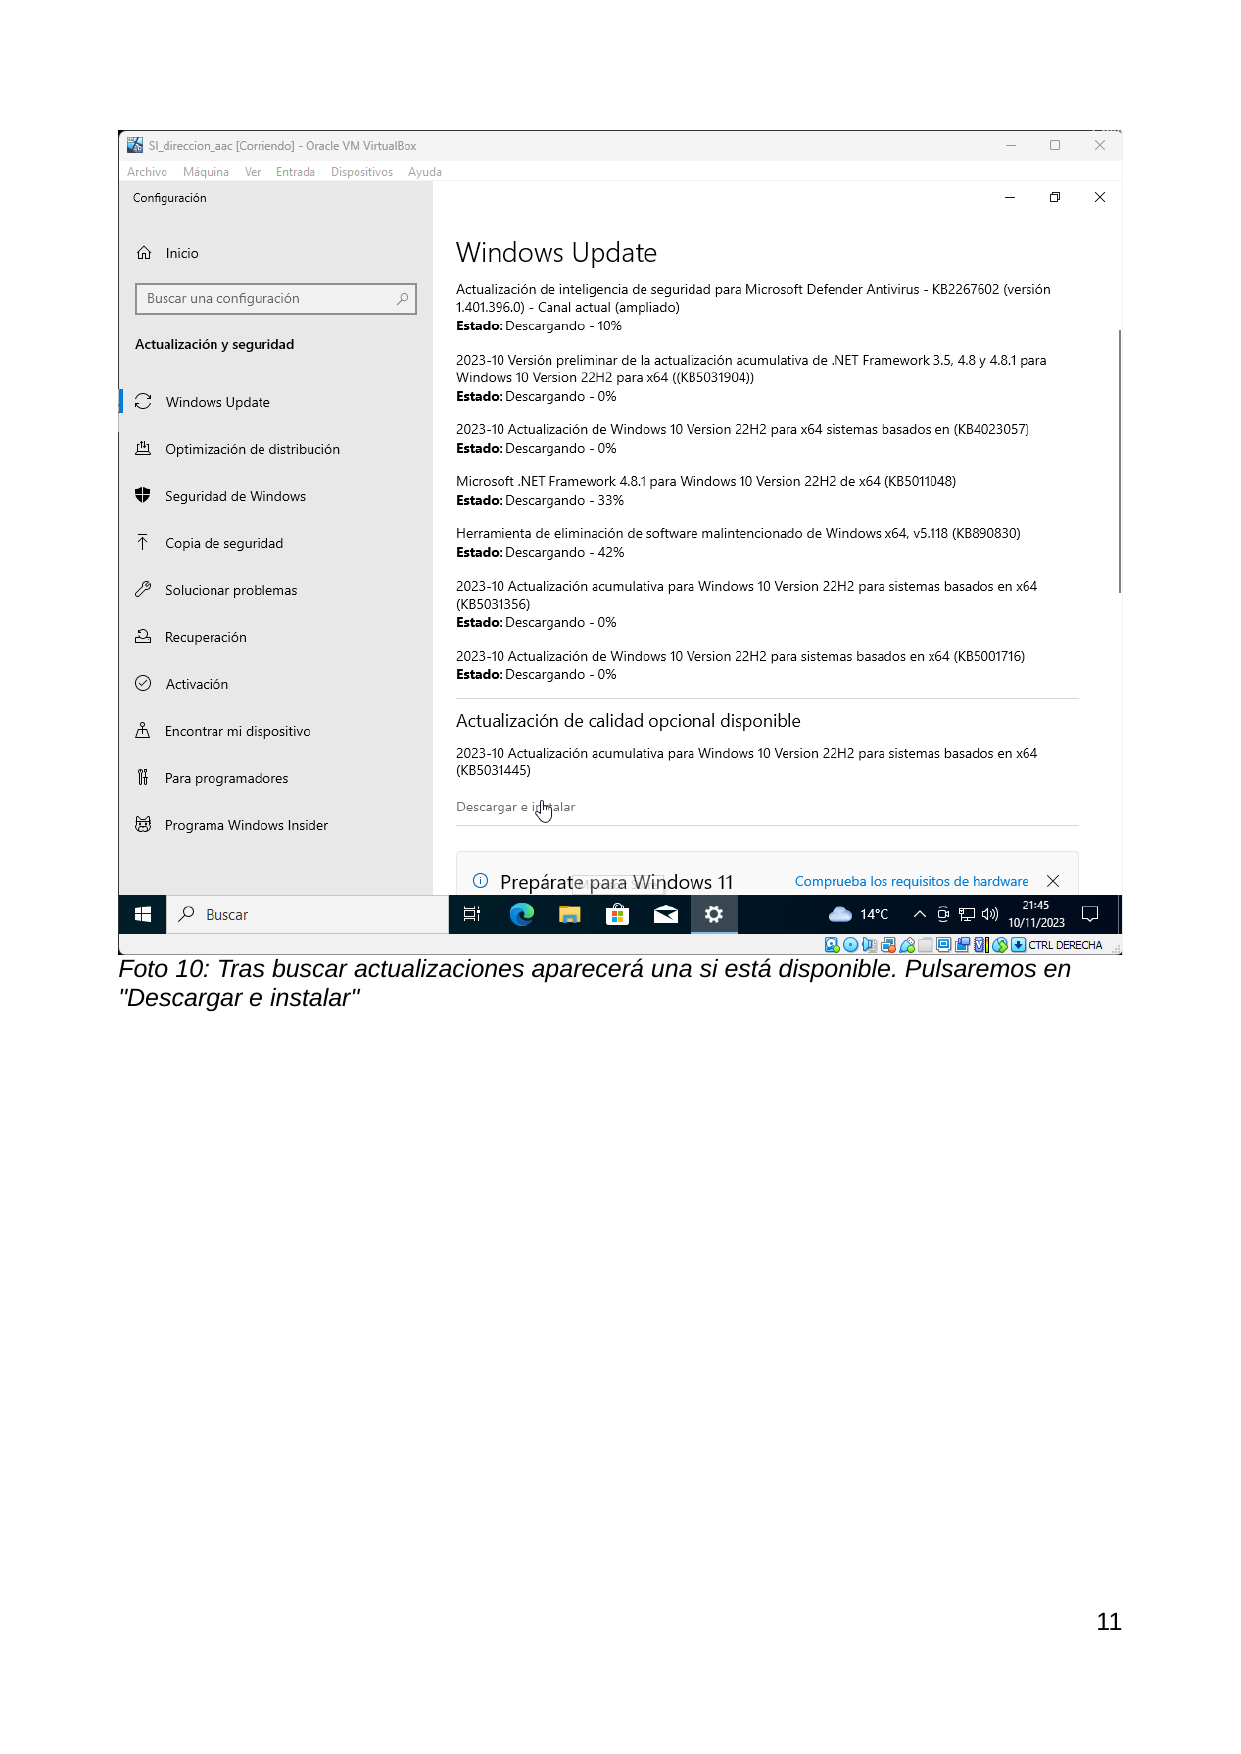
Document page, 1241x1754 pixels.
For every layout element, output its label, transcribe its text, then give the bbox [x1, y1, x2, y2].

text Foto 10: Tras buscar actualizaciones aparecerá una si está disponible. Pulsaremos en "Descargar e instalar" [118, 955, 1122, 1012]
picture [118, 130, 1123, 955]
